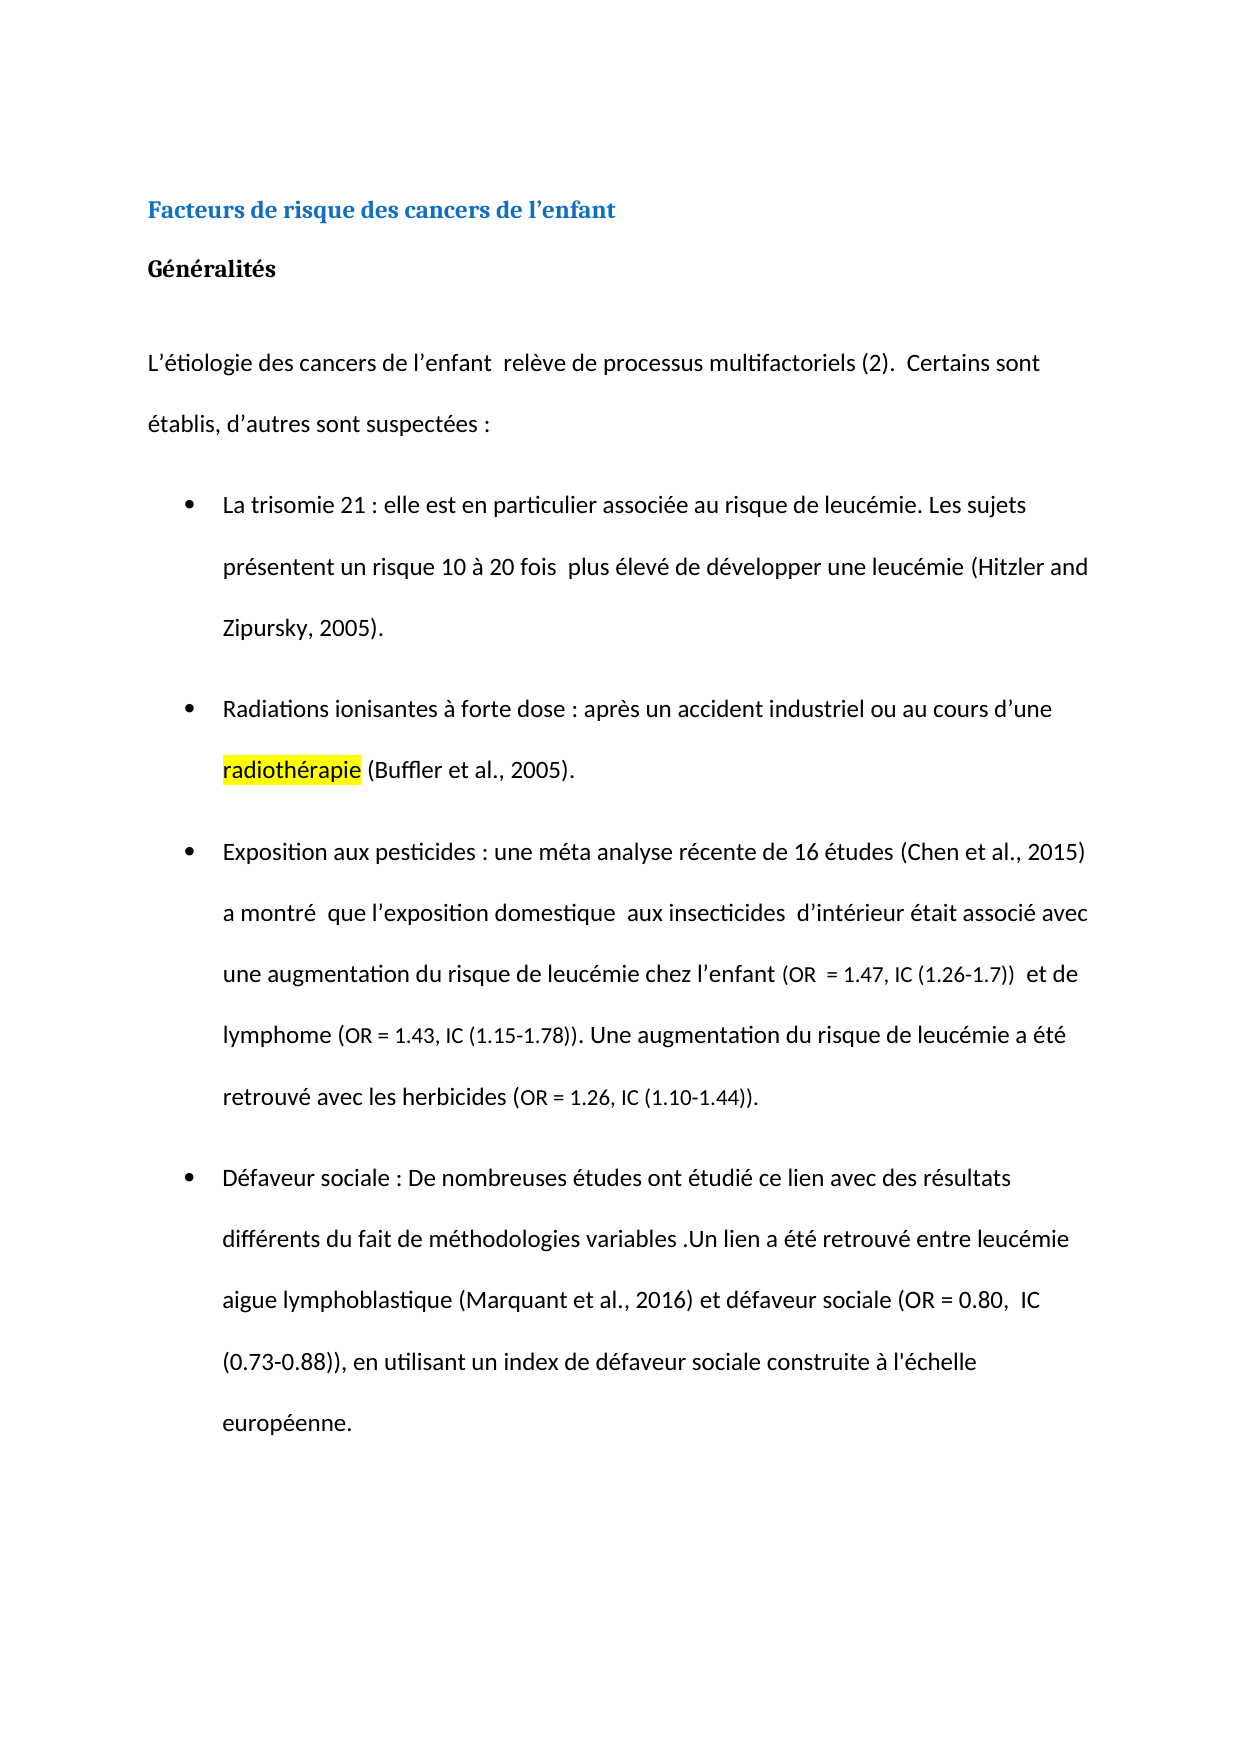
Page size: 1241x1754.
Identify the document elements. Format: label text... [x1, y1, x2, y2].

text L’étiologie des cancers de l’enfant relève de processus multifactoriels (2). Certains sont établis, d’autres sont suspectées : [148, 347, 1093, 438]
list Défaveur sociale : De nombreuses études ont étudié ce lien avec des résultats différents du fait de méthodologies variables .Un lien a été retrouvé entre leucémie aigue lymphoblastique (Marquant et al., 2016) et défaveur sociale (OR = 0.80, IC (0.73-0.88)), en utilisant un index de défaveur sociale construite à l'échelle européenne. [185, 1163, 1093, 1437]
subtitle Facteurs de risque des cancers de l’enfant [148, 196, 1093, 225]
list Radiations ionisantes à forte dose : après un accident industriel ou au cours d’une radiothérapie (Buffler et al., 2005). [185, 694, 1093, 785]
subtitle Généralités [148, 254, 1093, 283]
list Exposition aux pesticides : une méta analyse récente de 16 études (Chen et al., 2015) a montré que l’exposition domestique aux insecticides d’intérieur était associé avec une augmentation du risque de leucémie chez l’enfant (OR = 1.47, IC (1.26-1.7)) et de lymphome (OR = 1.43, IC (1.15-1.78)). Une augmentation du risque de leucémie a été retrouvé avec les herbicides (OR = 1.26, IC (1.10-1.44)). [185, 837, 1093, 1111]
list La trisomie 21 : elle est en particulier associée au risque de leucémie. Les sujets présentent un risque 10 à 20 fois plus élevé de développer une leucémie (Hitzler and Zipursky, 2005). [185, 490, 1093, 642]
